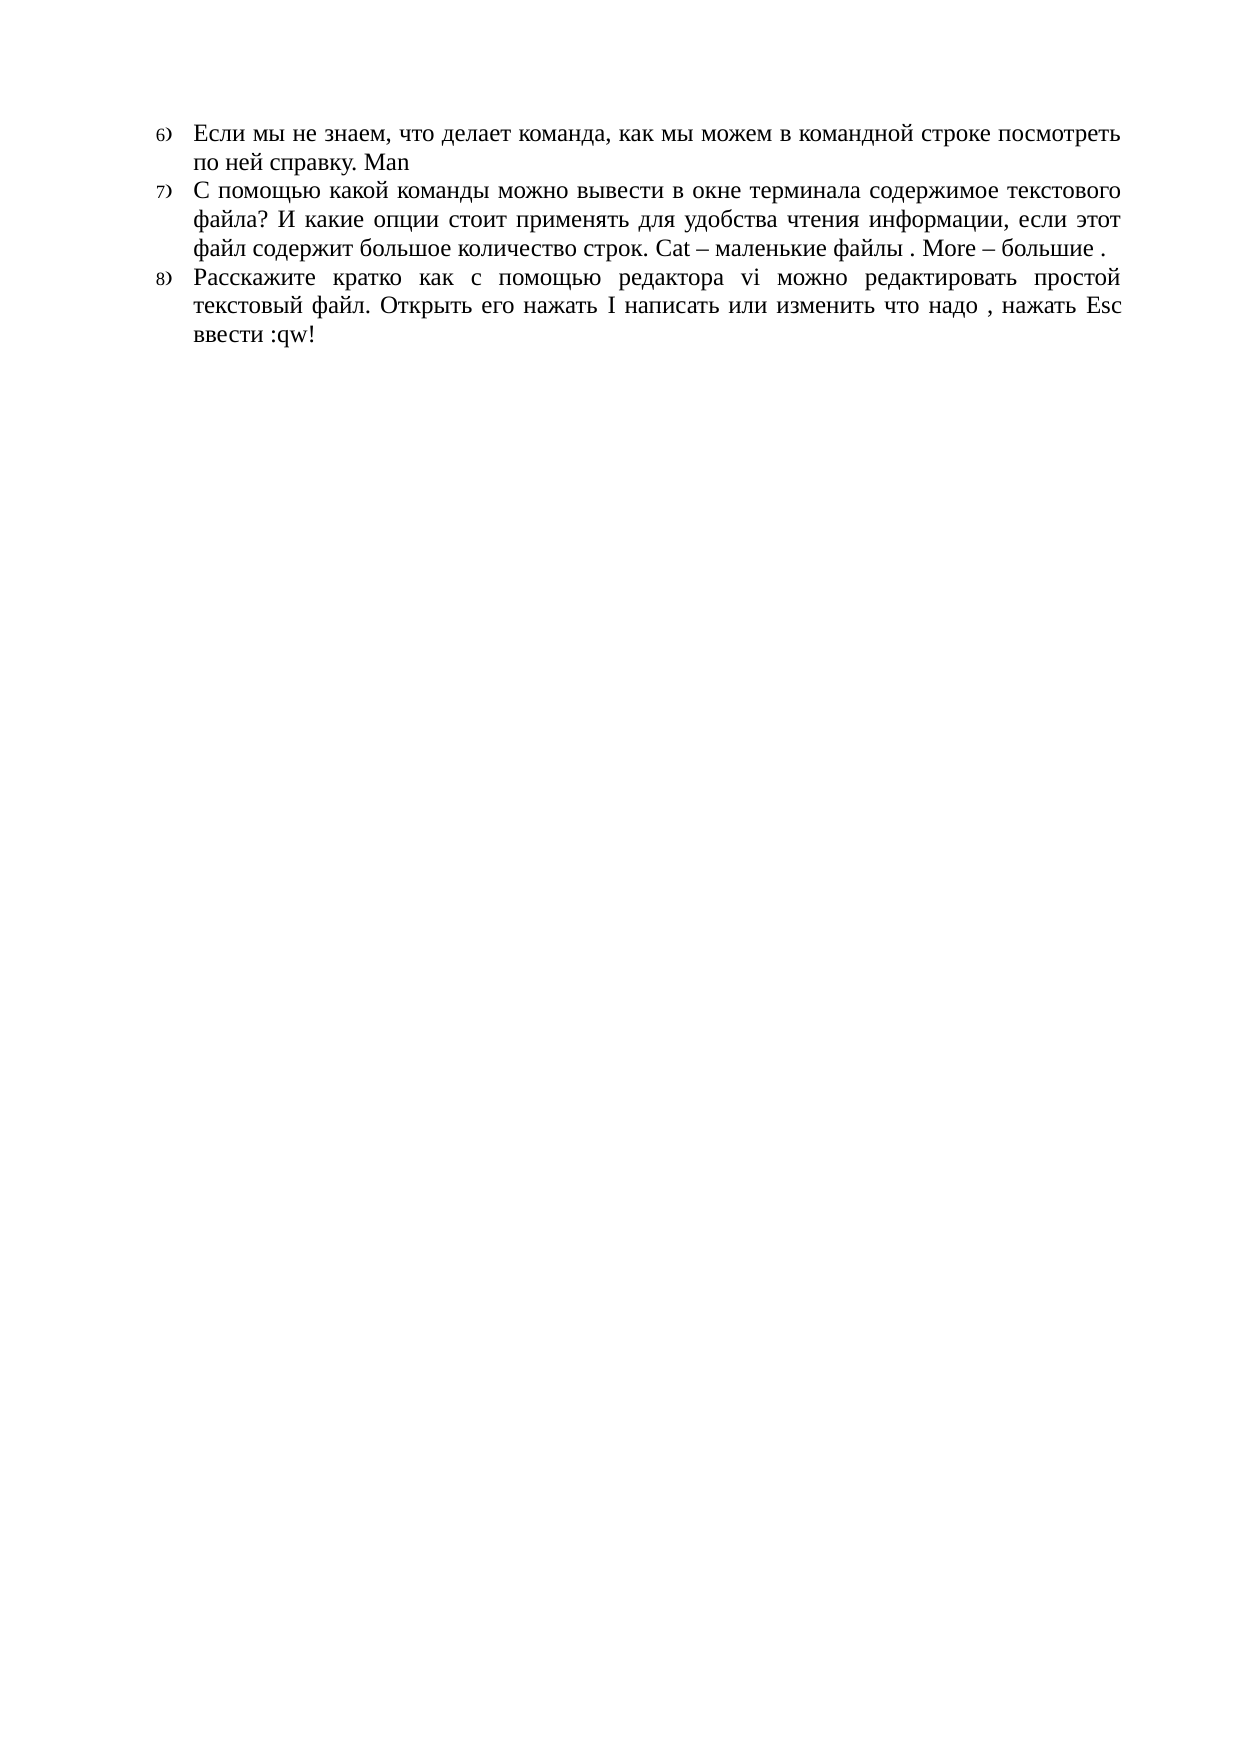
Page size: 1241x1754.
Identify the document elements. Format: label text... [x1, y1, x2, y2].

list Расскажите кратко как с помощью редактора vi можно редактировать простой текстовый файл. Открыть его нажать I написать или изменить что надо , нажать Esc ввести :qw! [156, 262, 1122, 348]
list Если мы не знаем, что делает команда, как мы можем в командной строке посмотреть по ней справку. Man [156, 118, 1122, 176]
list С помощью какой команды можно вывести в окне терминала содержимое текстового файла? И какие опции стоит применять для удобства чтения информации, если этот файл содержит большое количество строк. Cat – маленькие файлы . More – большие . [156, 176, 1122, 262]
